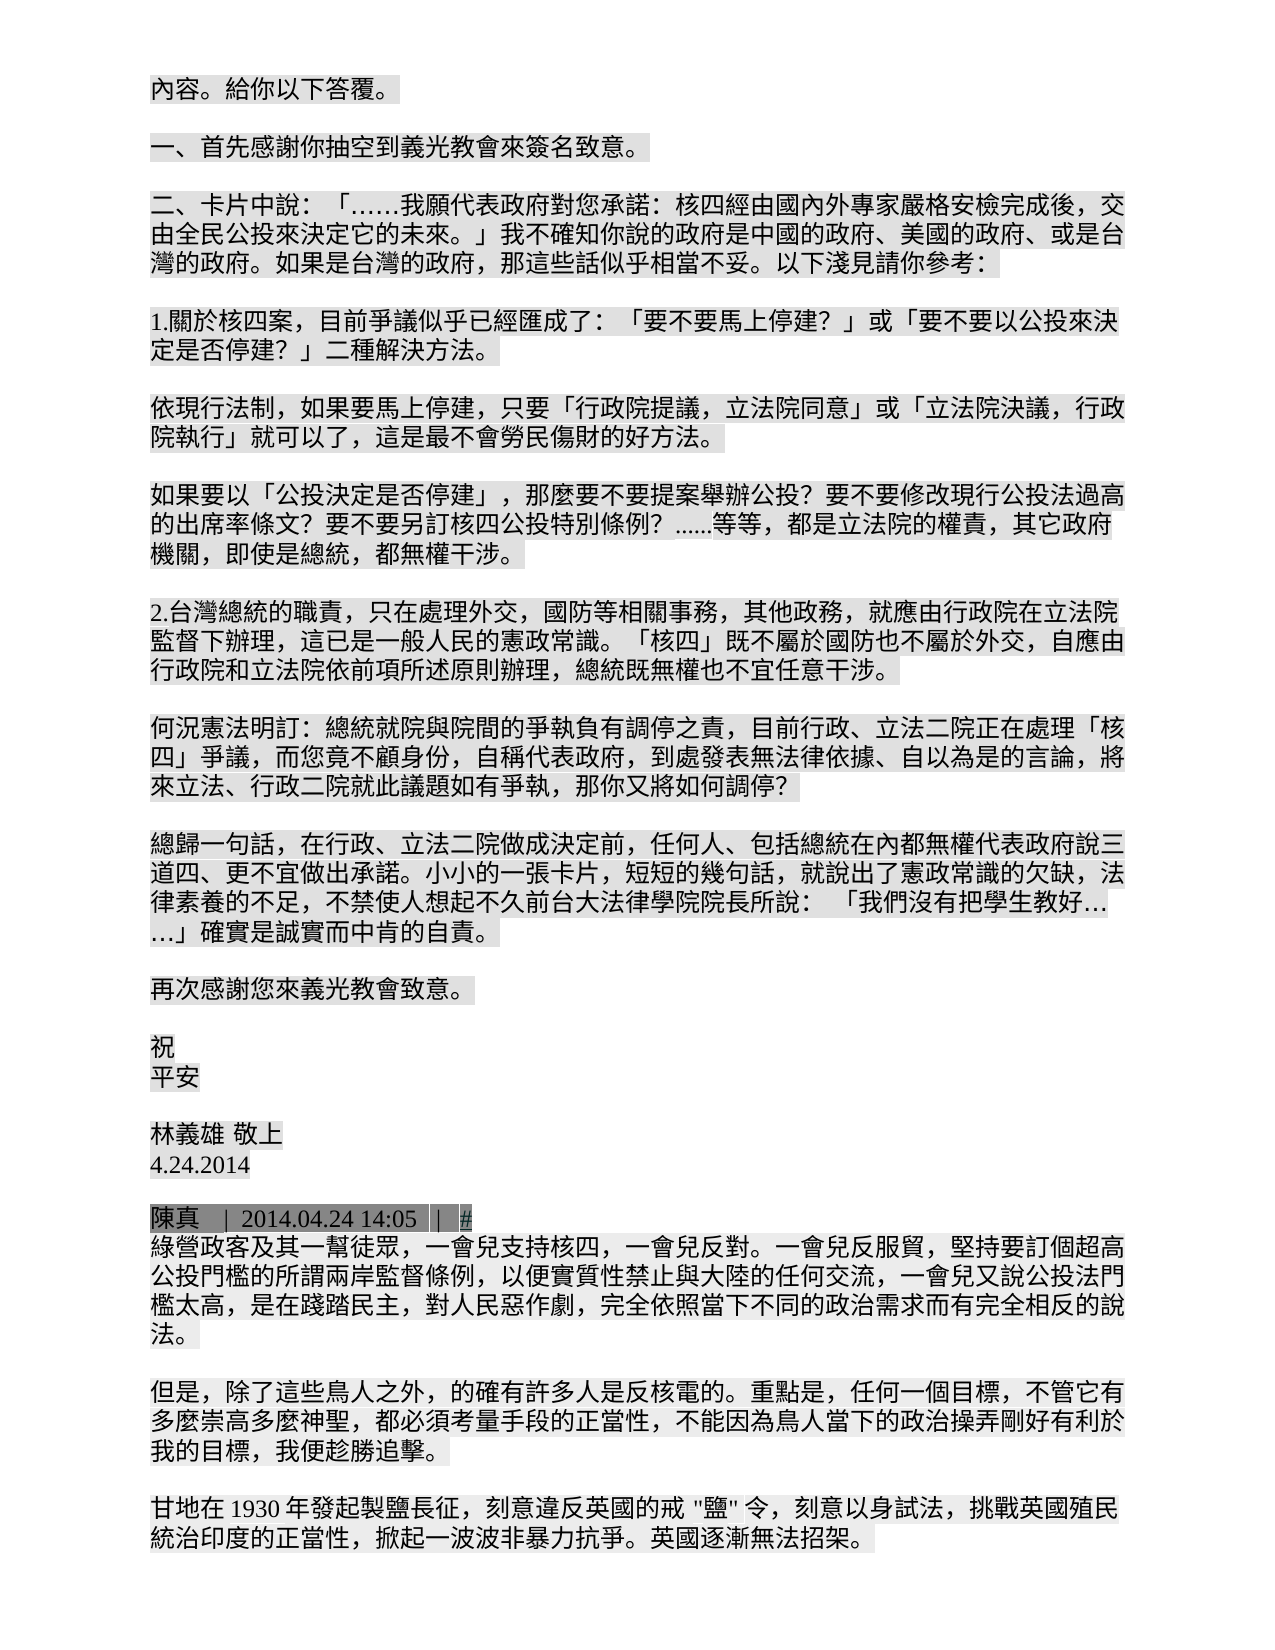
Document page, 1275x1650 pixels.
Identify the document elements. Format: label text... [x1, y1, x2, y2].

text 綠營政客及其一幫徒眾，一會兒支持核四，一會兒反對。一會兒反服貿，堅持要訂個超高公投門檻的所謂兩岸監督條例，以便實質性禁止與大陸的任何交流，一會兒又說公投法門檻太高，是在踐踏民主，對人民惡作劇，完全依照當下不同的政治需求而有完全相反的說法。 但是，除了這些鳥人之外，的確有許多人是反核電的。重點是，任何一個目標，不管它有多麼崇高多麼神聖，都必須考量手段的正當性，不能因為鳥人當下的政治操弄剛好有利於我的目標，我便趁勝追擊。 甘地在1930年發起製鹽長征，刻意違反英國的戒 "鹽" 令，刻意以身試法，挑戰英國殖民統治印度的正當性，掀起一波波非暴力抗爭。英國逐漸無法招架。 後來，爆發第二次世界大戰，英國節節敗退，被德軍打得落花流水之際，甘地所屬的國大黨打算趁勝追擊，先幫英國打仗，雙方協議戰後讓印度獨立，若英國不同意，就趁他被二戰被打得要死不活之際，發動更大規模的抗爭，逼其就範。 沒想到甘地反對趁人之危，他說，趁人之危是很卑鄙的，他寧可目標沒法達成，也絕不趁人之危。他同時也反對任何形式的參戰。甘地的想法和他所屬的國大唬爛黨不合，於是引退，離開國大黨。 但另一方面，甘地又透過他所創辦的雜誌持續努力宣揚反戰，數萬人因此遭英國政府以違反戰時命令逮捕入獄。 甘地對邱吉爾那個人渣說，他一生始終反戰，絕對不可能支持讓印度參戰。但甘地說，基於人道精神，他願意讓印度幫忙救助英國傷兵。甘地甚至還勸英國應放下武器，以非暴力方式對抗納粹。 這些事告訴我們，手段比目標還更要。或者其實應該說，手段和目標是一體的。套用甘地的話，"只要堅持正當的手段，我們遲早會到達目的地。" 維根斯坦對於哲學與科學的本質差異有這麼一段話，與此類似，他說："只要你告訴我你用的是什麼方法，我就能告訴你將得出什麼樣的結果。" 一條髒抹布絕不可能把桌子擦乾淨，再怎麼神聖偉大的目標都一樣，沒法美化手段的卑鄙。不該眼睛永遠只看到目標，便趁勝追擊，不惜迎合任何卑劣的手段和不良居心。 甘地還說過，如果他的非暴力抗爭導致人們對英國有一絲的仇恨，那他寧可永世充當英國人的奴隸也絕不尋求翻身。 甘地推動非暴力抗爭，以身試法無數次，主動尋求入獄，每次總是要求庭上依據法律精神判予最重刑罰。有一次，遭到重判數年入獄，甘地對重判他的法官當庭表示感謝。那位法官在退庭時起身向甘地致敬，法官說，"如果有一天，您被釋放，我會比任何人都高興。" 時下台灣竟然連梭羅、甘地什麼民不從、愛與非暴力都變成一種最夯的流行，一堆行事作風所作所為與這些精神全然背道而馳的人，卻個個朗朗上口，十分噁心。 例如那位連馬英九的萬代子子孫孫都要詛咒、挑撥人們對其仇恨的彭明輝先生，據說竟也什麼托爾斯泰、甘地、梭羅不離口，什麼民不從、非暴力的。我真不敢相信這是真的。台灣社會為何病態若此，難以想像，想來實在可悲。 這位彭先生十多年前曾主動來信與我認識，想必也是巴勒網或已關門打烊的哈巴狗電台的忠實讀者，希望他別再說些可恥的話了。台灣社會搞成這樣，還嫌不夠可悲嗎？ [150, 1233, 1125, 1553]
text 陳真 | 2014.04.24 14:05 | # [150, 1204, 1125, 1233]
text 如果馬英九以總統身份承諾核四公投是 "欠缺憲政常識，法律素養不足"，那麼，1999年，林義雄以黨主席身份推出陳水扁選總統時，為何還要他簽署一份「立即終止核四廠興建」的承諾書？難道阿扁當總統跟馬英九當總統是不一樣的總統？ 像這些都一再表明這不是一種真的想要討論問題的姿態。只要是綠的，什麼都好，什麼都對，只要不是綠的，就都不管怎麼做都能扛出一堆罪名，戴上一堆帽子。 陳真 ============= 林義雄回信批馬：欠缺憲政常識 新頭殼newtalk2014.04.24 林朝億/台北報導 對於昨日總統馬英九以卡片致意探視林義雄，承諾核四一定在安檢無虞後公投，林義雄今（24）日回信給馬英九表示，核四停建與否職權屬於行政院、立法院，跟總統的職權無涉，馬英九也無權代表政府做出「承諾」。他批評馬，小小一張卡片，就說出了憲政常識的欠缺、法律素養的不足。 以下是林義雄回應馬英九信件全文： 敬致馬英九先生 April 24, 2014 馬先生， 雖然到現在我還沒有接到你的卡片，但它在網路上已經流傳開來，所以我只好照那上面的內容。給你以下答覆。 一、首先感謝你抽空到義光教會來簽名致意。 二、卡片中說：「……我願代表政府對您承諾：核四經由國內外專家嚴格安檢完成後，交由全民公投來決定它的未來。」我不確知你說的政府是中國的政府、美國的政府、或是台灣的政府。如果是台灣的政府，那這些話似乎相當不妥。以下淺見請你參考： 1.關於核四案，目前爭議似乎已經匯成了：「要不要馬上停建？」或「要不要以公投來決定是否停建？」二種解決方法。 依現行法制，如果要馬上停建，只要「行政院提議，立法院同意」或「立法院決議，行政院執行」就可以了，這是最不會勞民傷財的好方法。 如果要以「公投決定是否停建」，那麼要不要提案舉辦公投？要不要修改現行公投法過高的出席率條文？要不要另訂核四公投特別條例？......等等，都是立法院的權責，其它政府機關，即使是總統，都無權干涉。 2.台灣總統的職責，只在處理外交，國防等相關事務，其他政務，就應由行政院在立法院監督下辦理，這已是一般人民的憲政常識。「核四」既不屬於國防也不屬於外交，自應由行政院和立法院依前項所述原則辦理，總統既無權也不宜任意干涉。 何況憲法明訂：總統就院與院間的爭執負有調停之責，目前行政、立法二院正在處理「核四」爭議，而您竟不顧身份，自稱代表政府，到處發表無法律依據、自以為是的言論，將來立法、行政二院就此議題如有爭執，那你又將如何調停？ 總歸一句話，在行政、立法二院做成決定前，任何人、包括總統在內都無權代表政府說三道四、更不宜做出承諾。小小的一張卡片，短短的幾句話，就說出了憲政常識的欠缺，法律素養的不足，不禁使人想起不久前台大法律學院院長所說： 「我們沒有把學生教好……」確實是誠實而中肯的自責。 再次感謝您來義光教會致意。 祝 平安 林義雄 敬上 4.24.2014 [150, 75, 1125, 1179]
